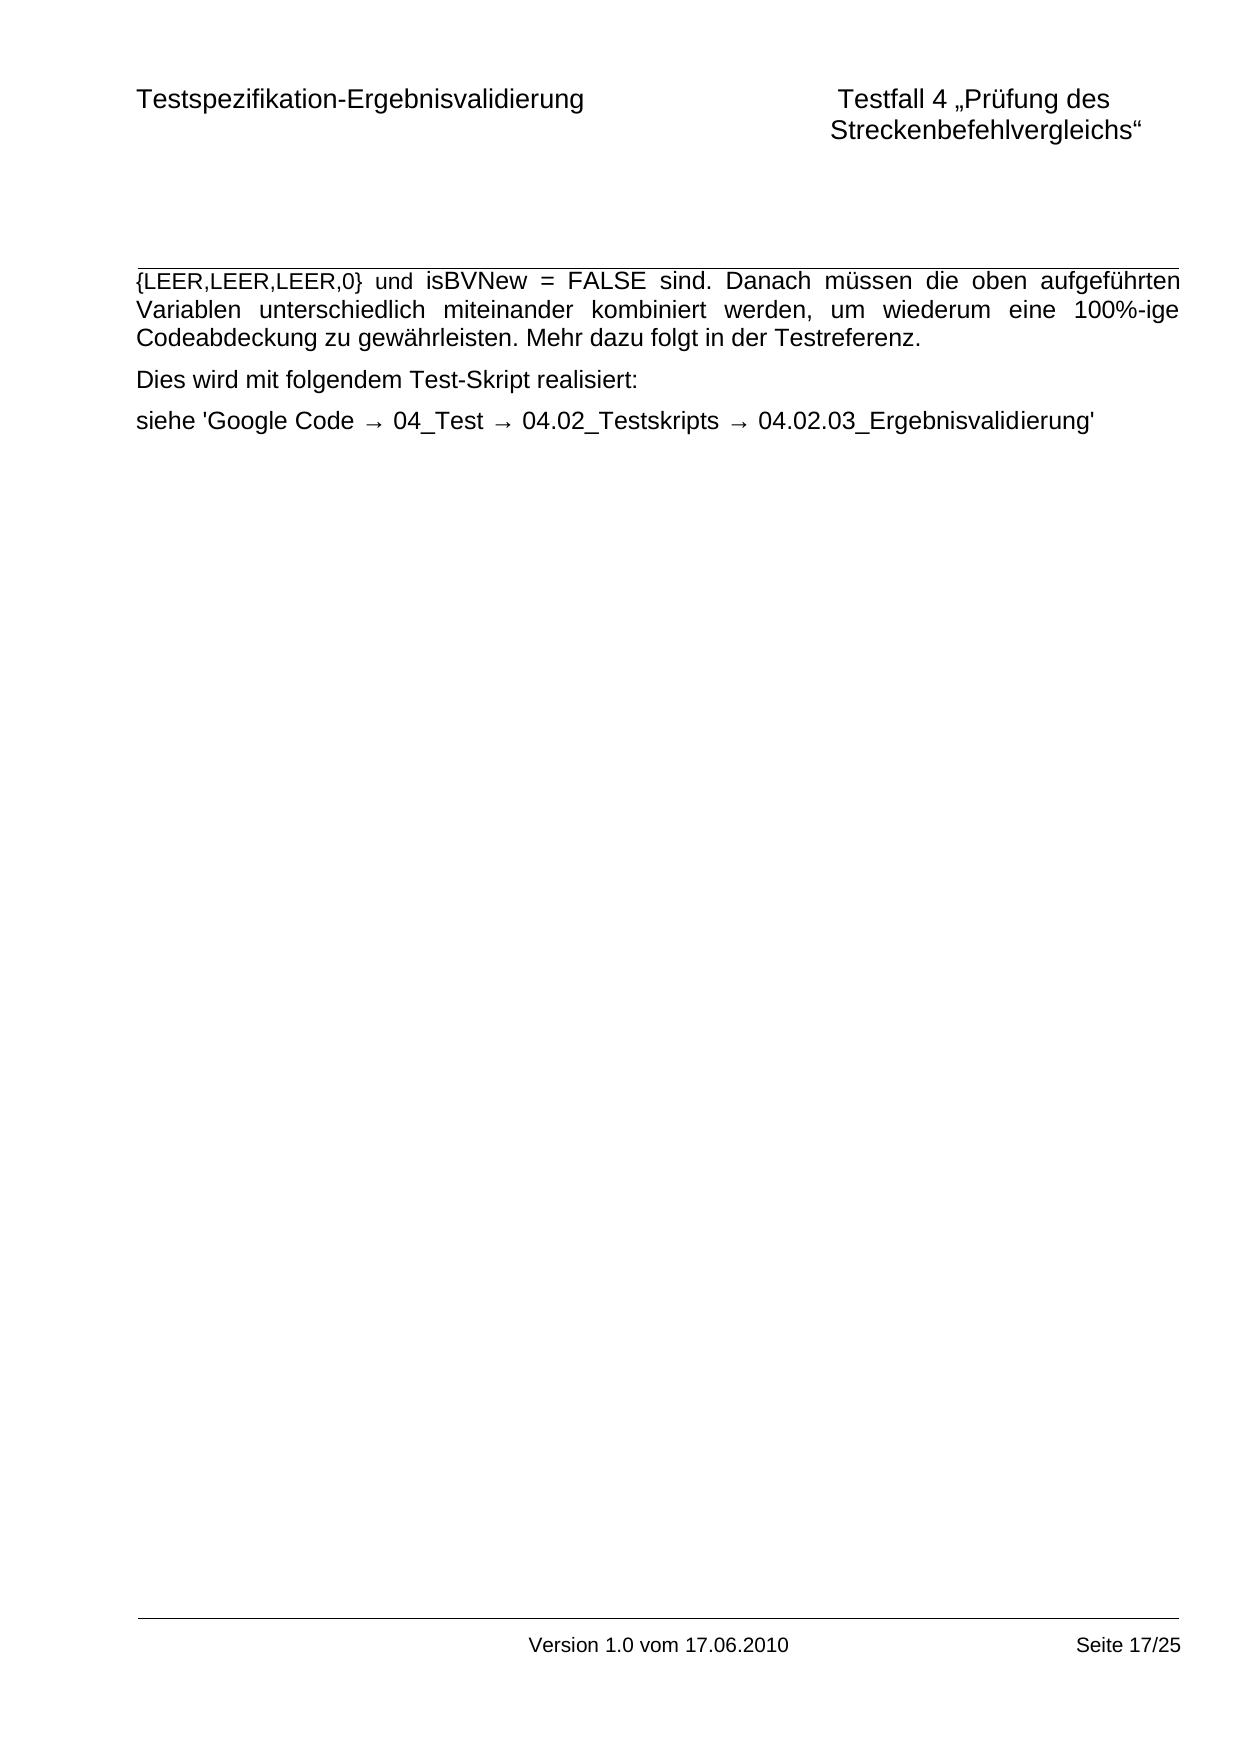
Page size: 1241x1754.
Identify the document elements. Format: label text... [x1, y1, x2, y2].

text Dies wird mit folgendem Test-Skript realisiert: [136, 364, 1181, 393]
text siehe 'Google Code → 04_Test → 04.02_Testskripts → 04.02.03_Ergebnisvalidierung' [136, 406, 1181, 434]
text Die Variablen werden global definiert und dann wird void workEV(void) aufgerufen. Vorher muss sichergestellt werden, dass keine Kommunikationsfehler und keine neuen Streckenbefehle vorhanden sind, also static boolean checkForCommunicationErrors() und static boolean processExternalStreckenbefehl(void) FALSE zurück liefern. Dies ist der Fall wenn RS232_EV_streckenbefehl.Fehler = 0, SSC_EV_streckenbefehl.Fehler = 0, counterRS232 < 3 und counterSSC < 3, sowie SSC_EV_Streckenbefehl = {LEER,LEER,LEER,0} und isBVNew = FALSE sind. Danach müssen die oben aufgeführten Variablen unterschiedlich miteinander kombiniert werden, um wiederum eine 100%-ige Codeabdeckung zu gewährleisten. Mehr dazu folgt in der Testreferenz. [136, 289, 1181, 352]
